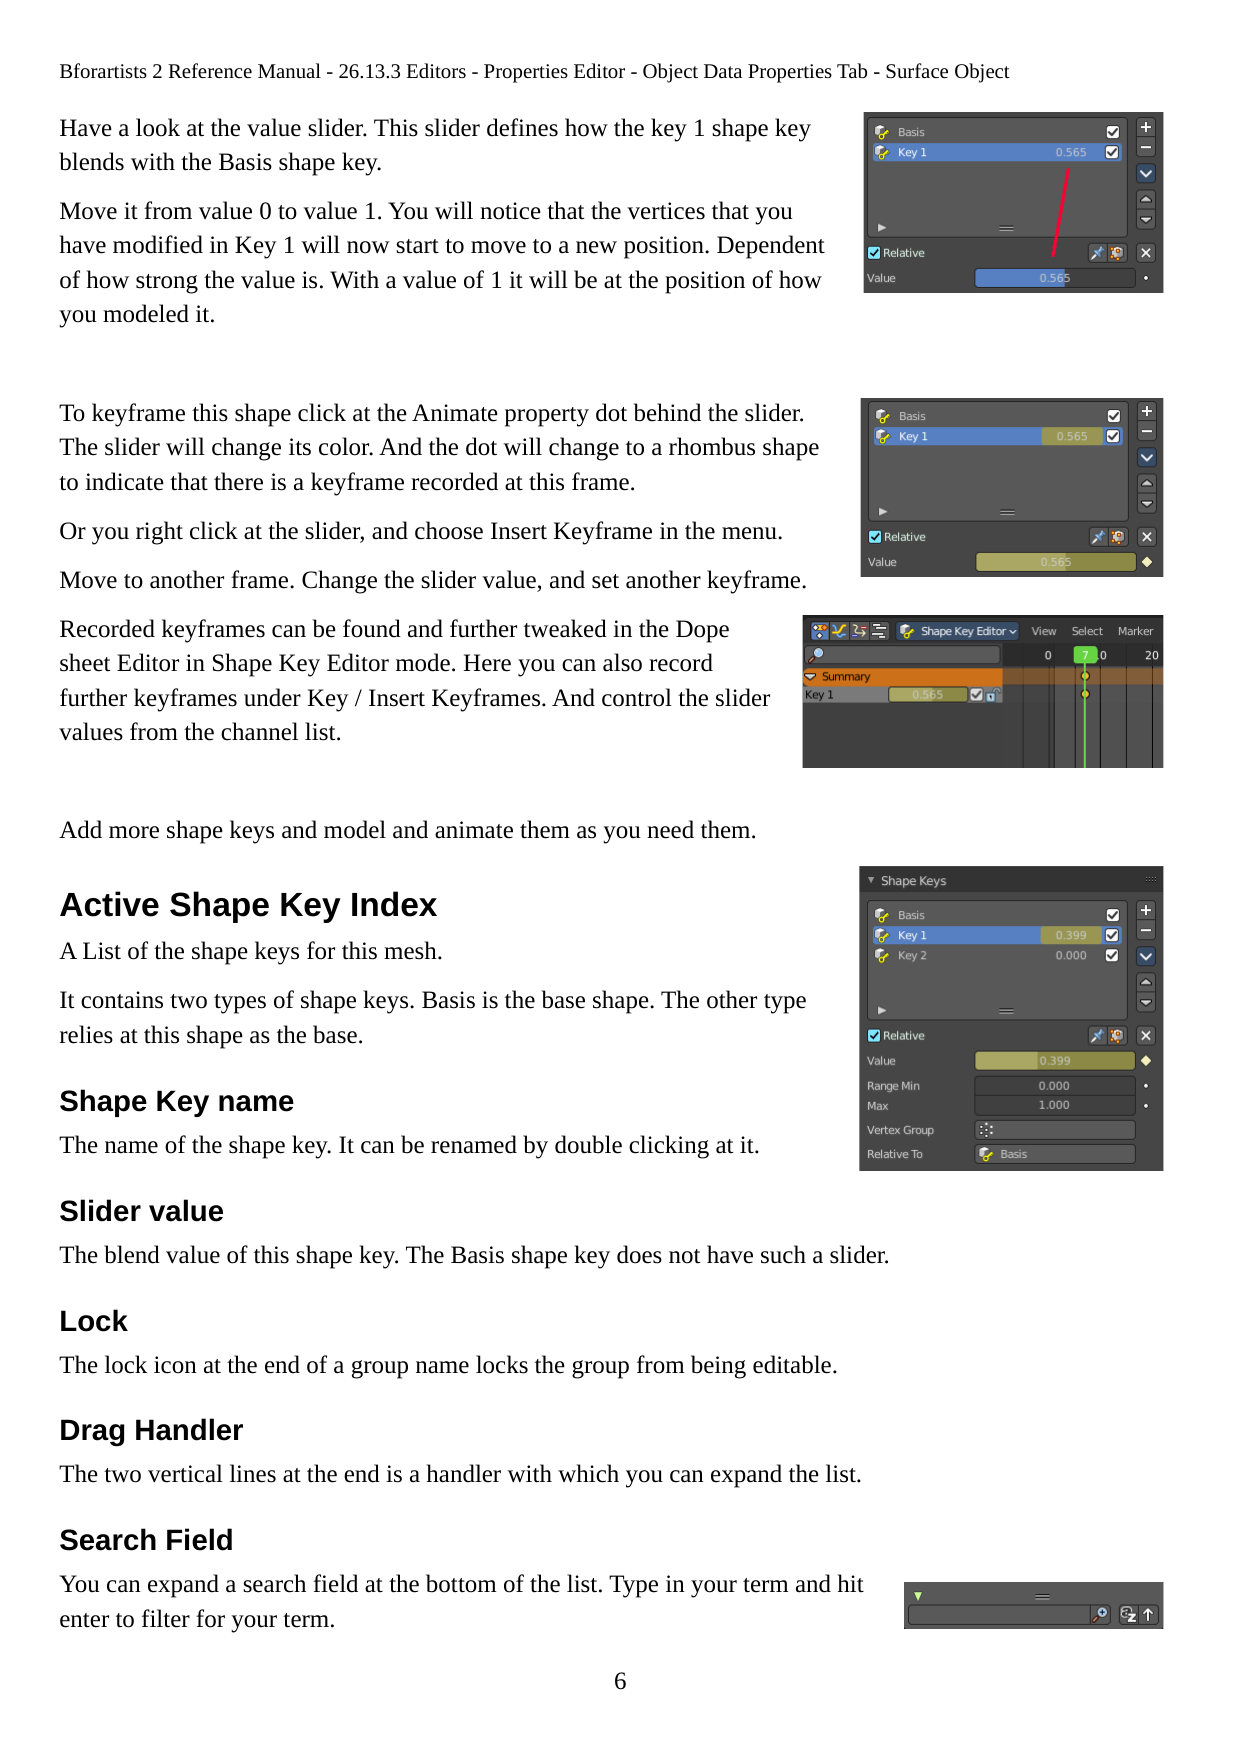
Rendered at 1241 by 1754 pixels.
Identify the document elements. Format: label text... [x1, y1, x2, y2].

subtitle [1164, 1084, 1181, 1117]
picture [859, 866, 1164, 1171]
text Add more shape keys and model and animate them as you need them. [59, 815, 1181, 844]
text Or you right click at the slider, and choose Insert Keyframe in the menu. [59, 516, 860, 544]
subtitle Search Field [59, 1523, 1181, 1557]
text The name of the shape key. It can be renamed by double clicking at it. [59, 1130, 859, 1159]
text You can expand a search field at the bottom of the list. Type in your term and hit enter to filter for your term. [59, 1569, 1181, 1633]
subtitle Drag Handler [59, 1413, 1181, 1447]
text Have a look at the value slider. This slider defines how the key 1 shape key blends with the Basis shape key. [59, 113, 863, 176]
picture [802, 615, 1164, 768]
subtitle Shape Key name [59, 1084, 859, 1117]
text The blend value of this shape key. The Basis shape key does not have such a slider. [59, 1240, 1181, 1268]
text The two vertical lines at the end is a handler with which you can expand the list. [59, 1459, 1181, 1488]
text To keyframe this shape click at the Animate property dot behind the slider. The slider will change its color. And the dot will change to a rhombus shape to indicate that there is a keyframe recorded at this frame. [59, 398, 860, 495]
text Move to another frame. Change the slider value, and set another keyframe. [59, 565, 1181, 593]
picture [863, 112, 1164, 293]
subtitle Active Shape Key Index [59, 885, 859, 924]
text It contains two types of shape keys. Basis is the base shape. The other type relies at this shape as the base. [59, 986, 859, 1049]
subtitle Lock [59, 1303, 1181, 1337]
picture [904, 1582, 1164, 1629]
subtitle Slider value [59, 1193, 1181, 1227]
text A List of the shape keys for this mesh. [59, 936, 859, 965]
picture [860, 398, 1164, 577]
text Move it from value 0 to value 1. You will notice that the vertices that you have modified in Key 1 will now start to move to a new position. Dependent of how strong the value is. With a value of 1 it will be at the position of how you modeled it. [59, 196, 1181, 328]
text The lock icon at the end of a group name locks the group from being editable. [59, 1350, 1181, 1378]
text Recorded keyframes can be found and further tweaked in the Dope sheet Editor in Shape Key Editor mode. Here you can also record further keyframes under Key / Insert Keyframes. And control the slider values from the channel list. [59, 614, 1181, 746]
subtitle [1164, 885, 1181, 924]
